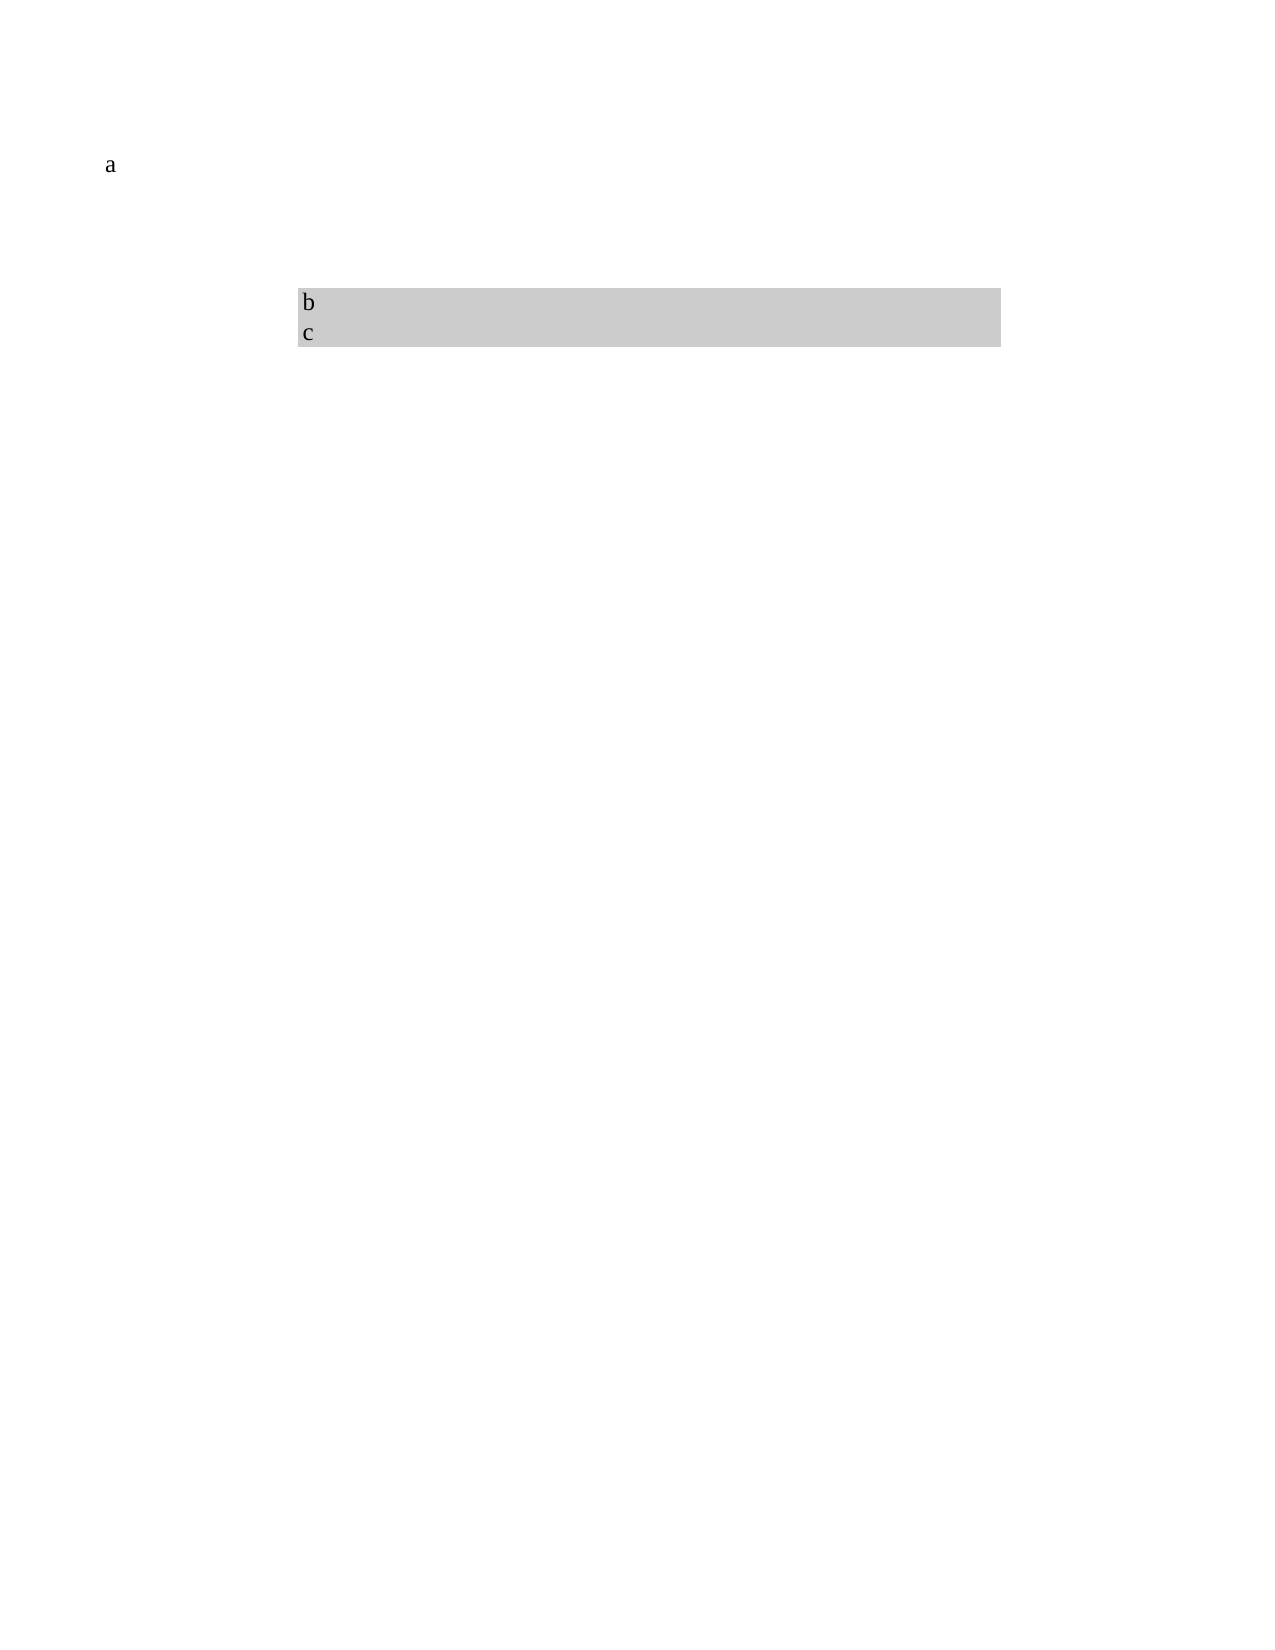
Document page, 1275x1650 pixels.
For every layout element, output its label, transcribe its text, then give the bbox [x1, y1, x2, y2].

text [298, 347, 1001, 498]
table_cell c [300, 317, 1001, 347]
table_header b [300, 288, 1001, 317]
text a [105, 150, 1170, 178]
